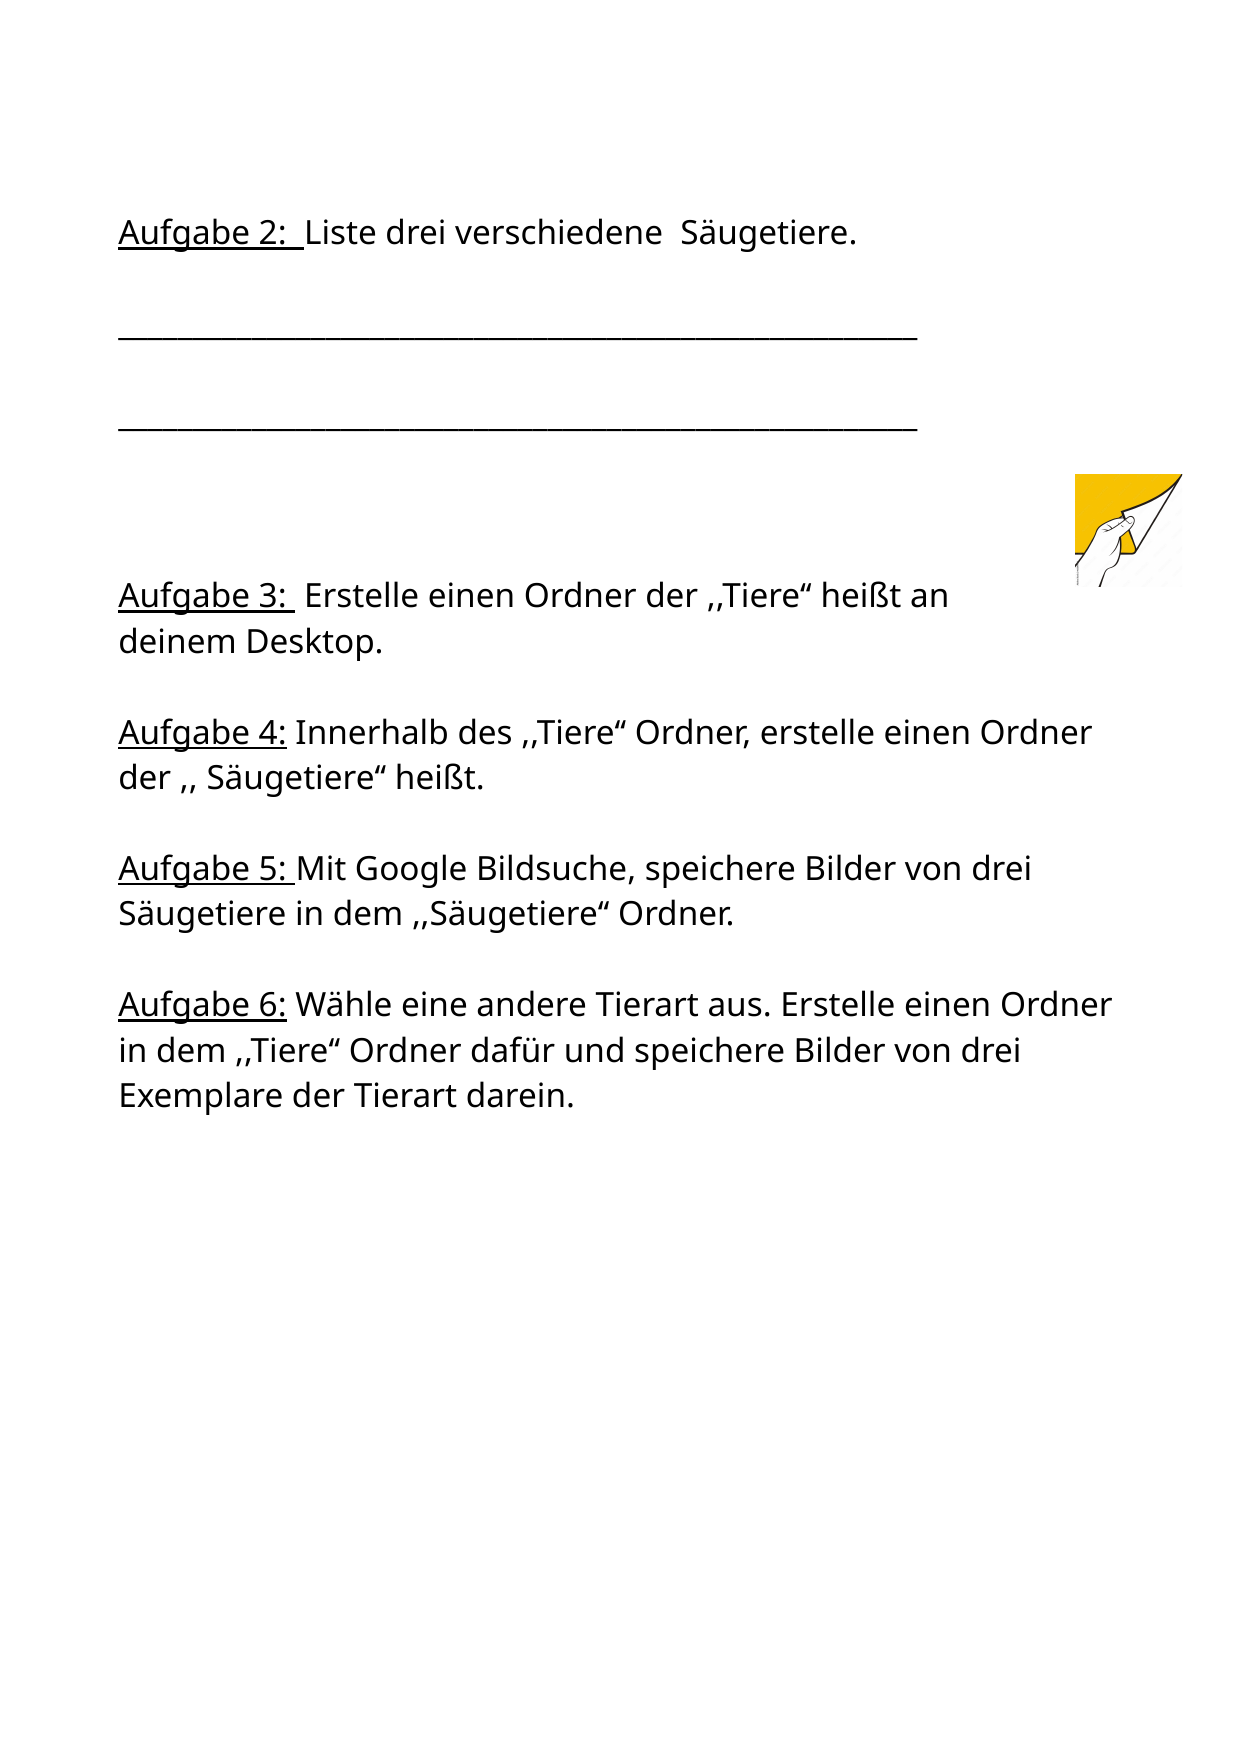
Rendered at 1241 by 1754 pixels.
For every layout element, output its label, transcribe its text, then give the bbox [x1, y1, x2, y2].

text ______________________________________________________ [118, 300, 1122, 345]
text Aufgabe 3: Erstelle einen Ordner der ,,Tiere‘‘ heißt an deinem Desktop. [118, 572, 1122, 663]
picture [1075, 474, 1183, 587]
text Aufgabe 6: Wähle eine andere Tierart aus. Erstelle einen Ordner in dem ,,Tiere‘‘ Ordner dafür und speichere Bilder von drei Exemplare der Tierart darein. [118, 981, 1122, 1117]
text ______________________________________________________ [118, 391, 1122, 436]
text Aufgabe 5: Mit Google Bildsuche, speichere Bilder von drei Säugetiere in dem ,,Säugetiere‘‘ Ordner. [118, 845, 1122, 936]
text Aufgabe 2: Liste drei verschiedene Säugetiere. [118, 209, 1122, 254]
text Aufgabe 4: Innerhalb des ,,Tiere‘‘ Ordner, erstelle einen Ordner der ,, Säugetiere‘‘ heißt. [118, 708, 1122, 799]
